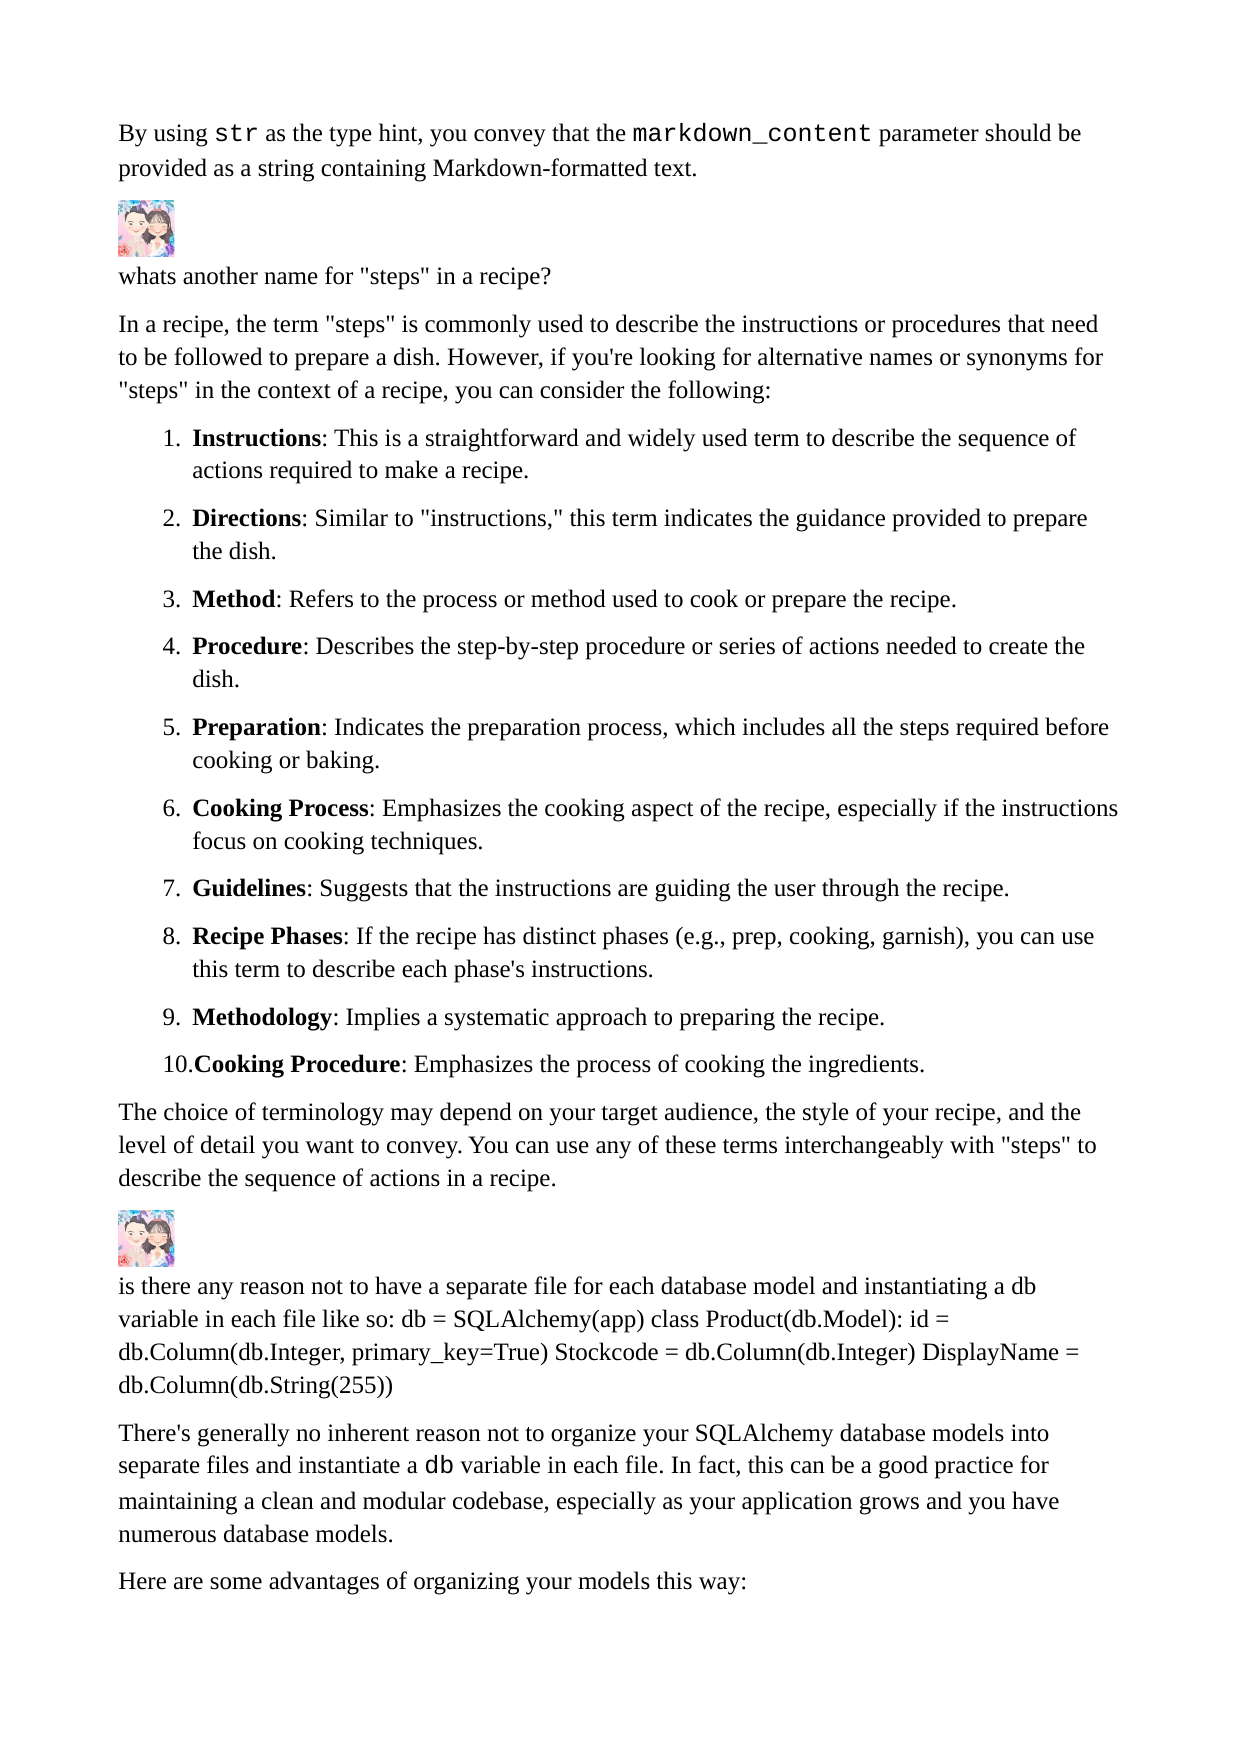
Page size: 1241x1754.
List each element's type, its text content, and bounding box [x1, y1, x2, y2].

text Here are some advantages of organizing your models this way: [118, 1566, 1122, 1595]
list Method: Refers to the process or method used to cook or prepare the recipe. [162, 584, 1122, 613]
text In a recipe, the term "steps" is commonly used to describe the instructions or procedures that need to be followed to prepare a dish. However, if you're looking for alternative names or synonyms for "steps" in the context of a recipe, you can consider the following: [118, 309, 1122, 404]
list Cooking Procedure: Emphasizes the process of cooking the ingredients. [162, 1049, 1122, 1078]
picture [118, 200, 175, 257]
picture [118, 1210, 175, 1267]
text There's generally no inherent reason not to organize your SQLAlchemy database models into separate files and instantiate a db variable in each file. In fact, this can be a good practice for maintaining a clean and modular codebase, especially as your application grows and you have numerous database models. [118, 1418, 1122, 1547]
list Directions: Similar to "instructions," this term indicates the guidance provided to prepare the dish. [162, 503, 1122, 565]
list Guidelines: Suggests that the instructions are guiding the user through the recipe. [162, 873, 1122, 902]
text is there any reason not to have a separate file for each database model and instantiating a db variable in each file like so: db = SQLAlchemy(app) class Product(db.Model): id = db.Column(db.Integer, primary_key=True) Stockcode = db.Column(db.Integer) DisplayName = db.Column(db.String(255)) [118, 1271, 1122, 1399]
text whats another name for "steps" in a recipe? [118, 261, 1122, 290]
list Cooking Process: Emphasizes the cooking aspect of the recipe, especially if the instructions focus on cooking techniques. [162, 793, 1122, 854]
list Instructions: This is a straightforward and widely used term to describe the sequence of actions required to make a recipe. [162, 423, 1122, 484]
list Procedure: Describes the step-by-step procedure or series of actions needed to create the dish. [162, 631, 1122, 693]
list Recipe Phases: If the recipe has distinct phases (e.g., prep, cooking, garnish), you can use this term to describe each phase's instructions. [162, 921, 1122, 983]
list Methodology: Implies a systematic approach to preparing the recipe. [162, 1002, 1122, 1030]
text By using str as the type hint, you convey that the markdown_content parameter should be provided as a string containing Markdown-formatted text. [118, 118, 1122, 182]
text The choice of terminology may depend on your target audience, the style of your recipe, and the level of detail you want to convey. You can use any of these terms interchangeably with "steps" to describe the sequence of actions in a recipe. [118, 1097, 1122, 1192]
list Preparation: Indicates the preparation process, which includes all the steps required before cooking or baking. [162, 712, 1122, 774]
